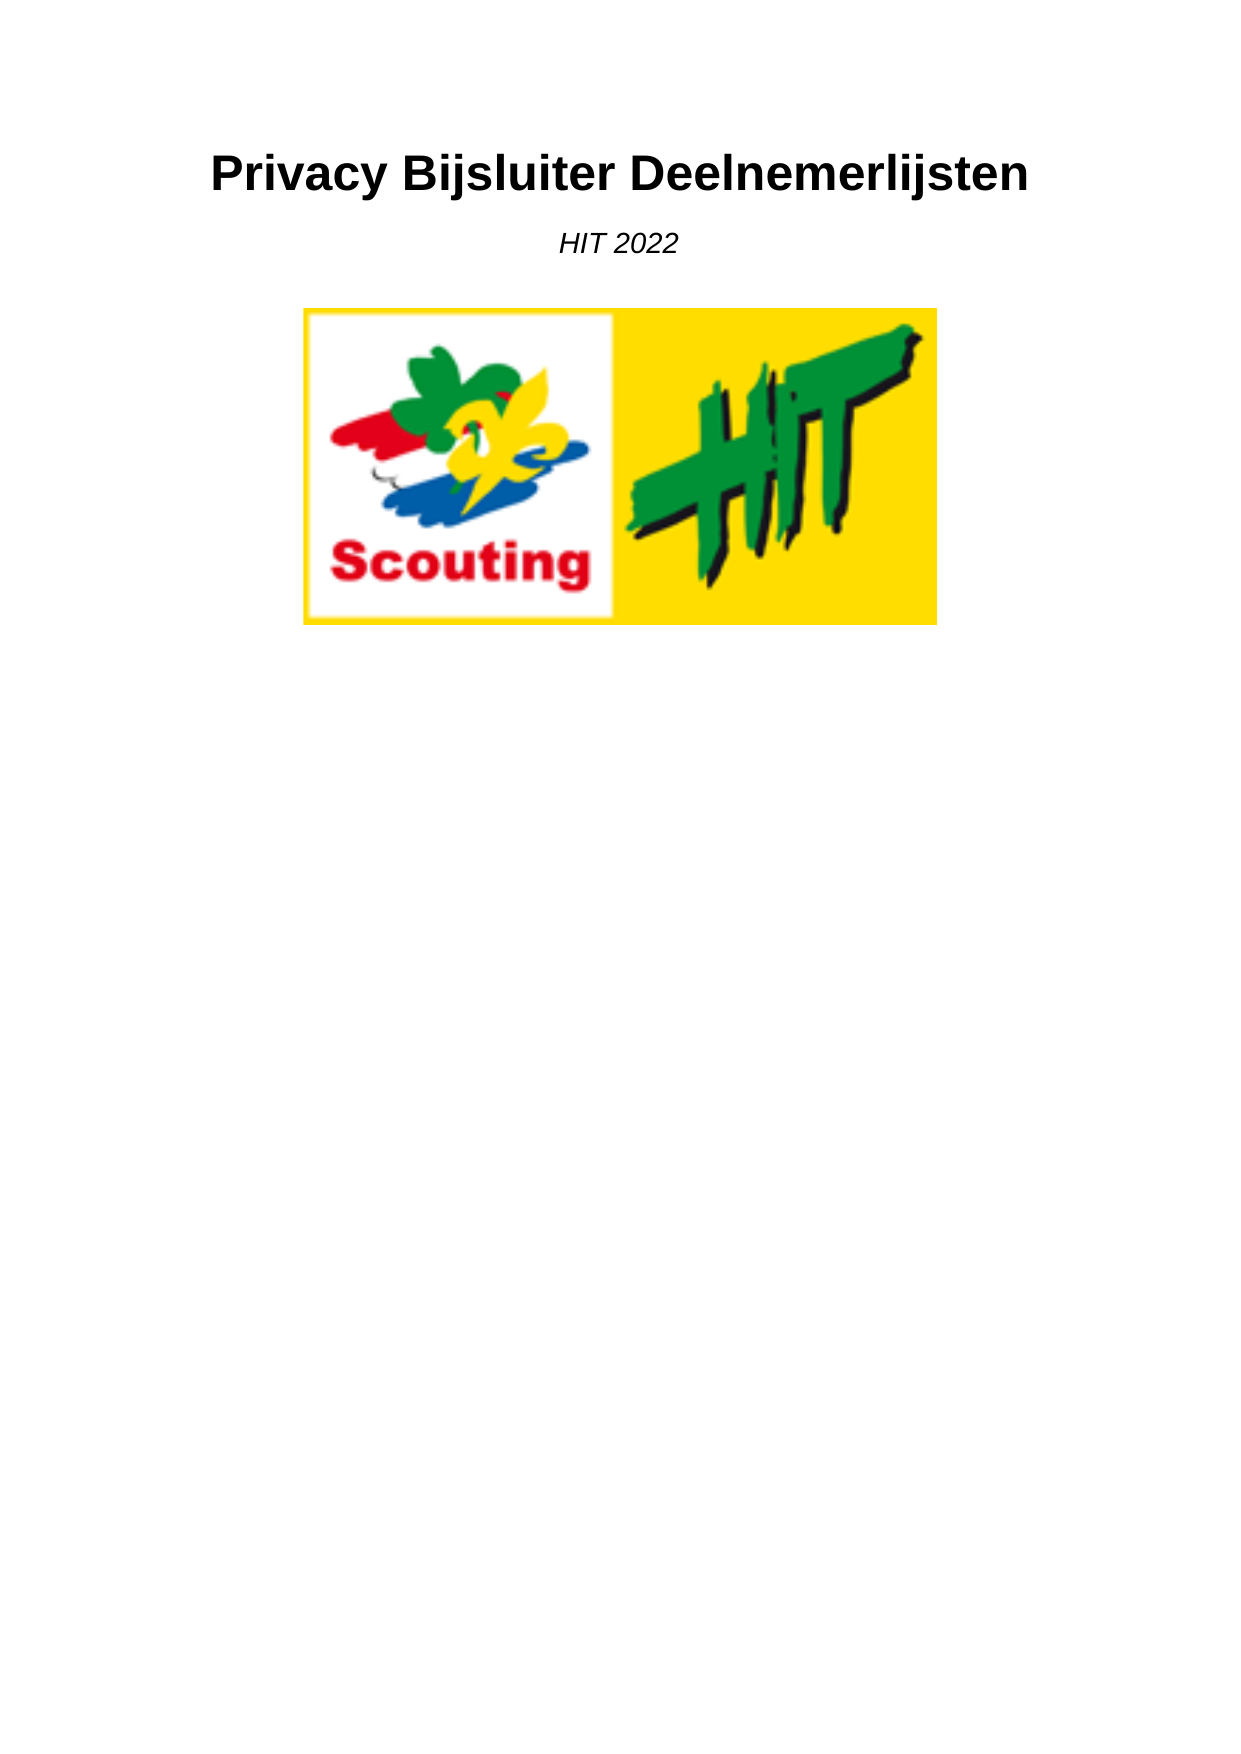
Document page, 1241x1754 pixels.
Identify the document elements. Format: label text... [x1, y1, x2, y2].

picture [303, 308, 937, 625]
subtitle HIT 2022 [118, 226, 1122, 259]
title Privacy Bijsluiter Deelnemerlijsten [118, 143, 1122, 201]
